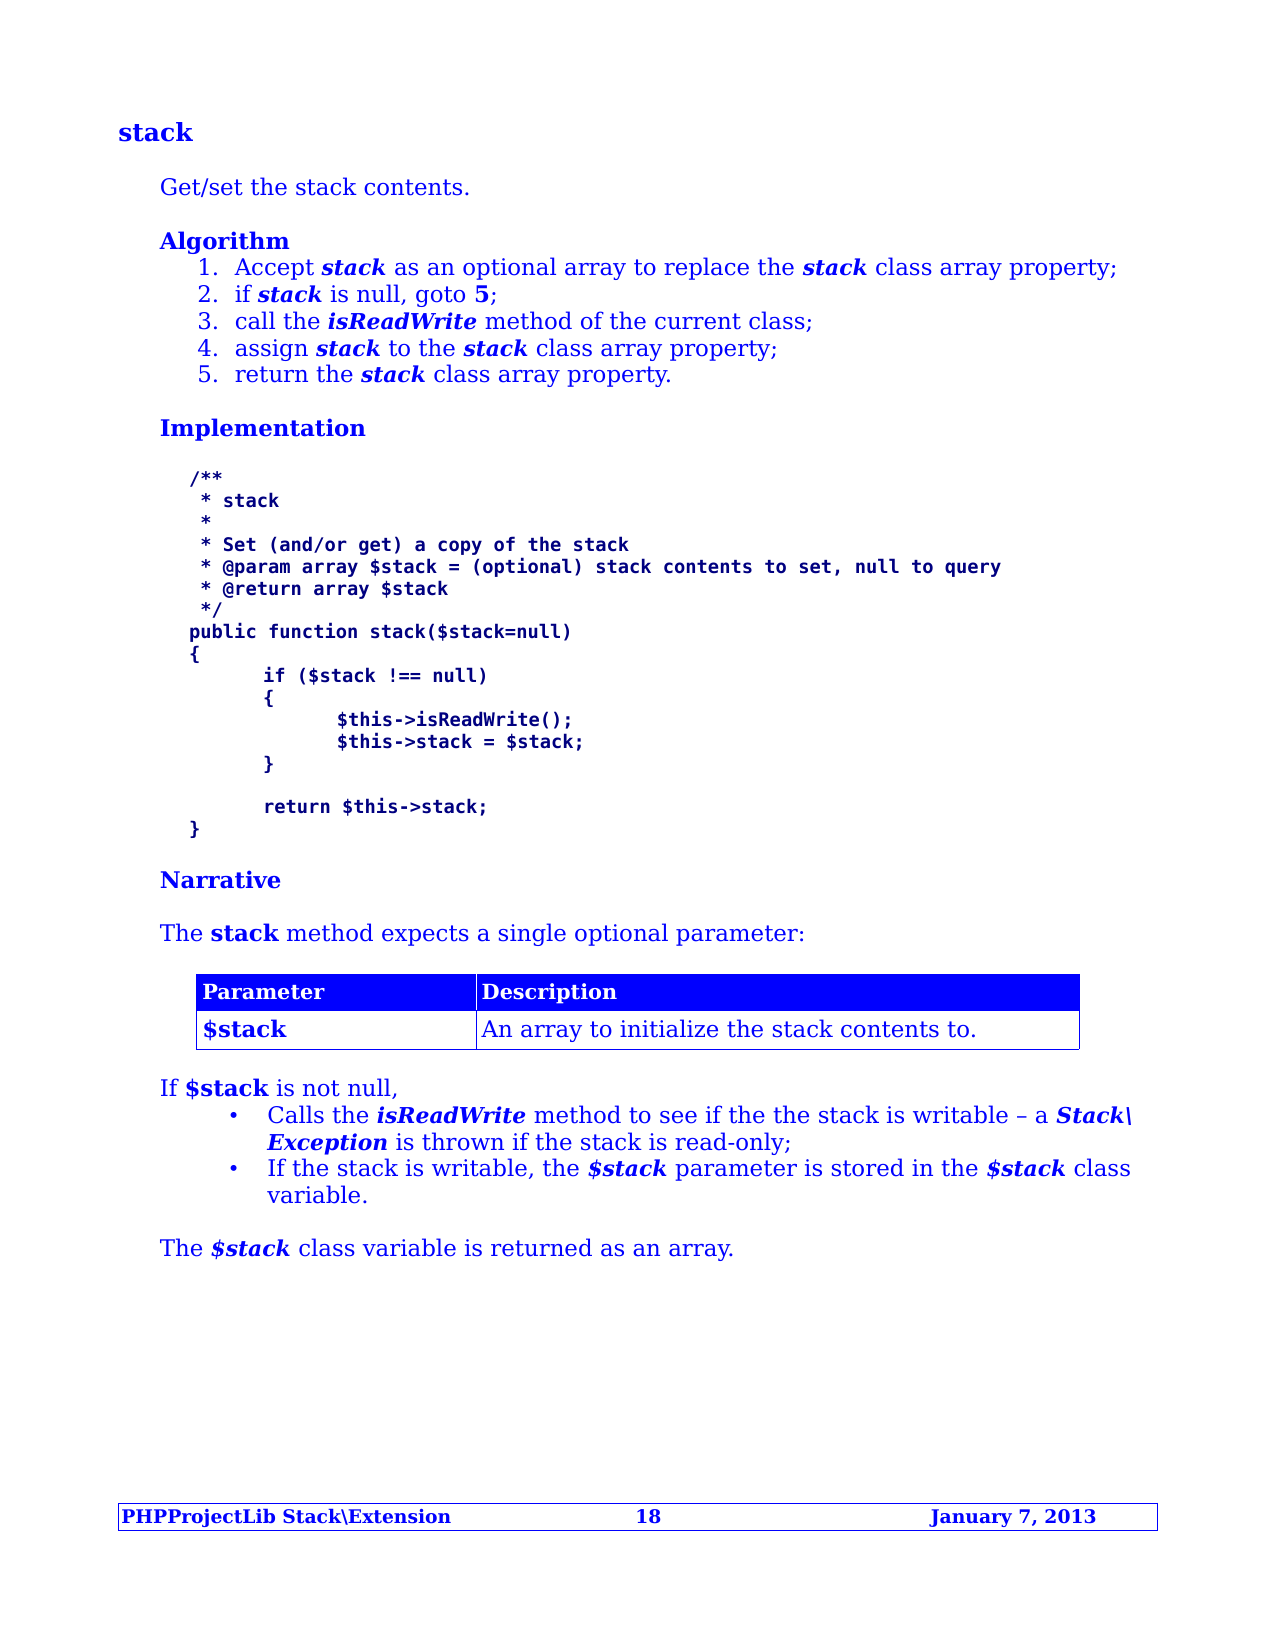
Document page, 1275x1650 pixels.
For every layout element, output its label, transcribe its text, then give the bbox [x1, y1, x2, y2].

list Accept stack as an optional array to replace the stack class array property; [197, 254, 1157, 281]
list assign stack to the stack class array property; [197, 335, 1157, 361]
table_cell $stack [197, 1011, 476, 1048]
list return $this->stack; [189, 796, 1157, 818]
list { [189, 643, 1157, 665]
table_header Description [477, 975, 1079, 1010]
list call the isReadWrite method of the current class; [197, 308, 1157, 335]
text Implementation [159, 415, 1157, 442]
list /** [189, 468, 1157, 490]
list * @param array $stack = (optional) stack contents to set, null to query [189, 556, 1157, 578]
table_header Parameter [197, 975, 476, 1010]
list * Set (and/or get) a copy of the stack [189, 534, 1157, 556]
list * stack [189, 490, 1157, 512]
text Narrative [159, 867, 1157, 894]
list if ($stack !== null) [189, 665, 1157, 687]
list $this->isReadWrite(); [189, 709, 1157, 731]
list $this->stack = $stack; [189, 731, 1157, 753]
title stack [118, 118, 1157, 147]
text Algorithm [159, 227, 1157, 254]
text The $stack class variable is returned as an array. [159, 1236, 1157, 1262]
list public function stack($stack=null) [189, 621, 1157, 643]
list * [189, 512, 1157, 534]
list * @return array $stack [189, 578, 1157, 599]
text Get/set the stack contents. [159, 174, 1157, 201]
text The stack method expects a single optional parameter: [159, 920, 1157, 947]
table_cell An array to initialize the stack contents to. [477, 1011, 1079, 1048]
list if stack is null, goto 5; [197, 281, 1157, 308]
list } [189, 753, 1157, 774]
text If $stack is not null, [159, 1075, 1157, 1102]
list Calls the isReadWrite method to see if the the stack is writable – a Stack\Exception is thrown if the stack is read-only; [229, 1102, 1157, 1156]
list { [189, 687, 1157, 709]
list */ [189, 599, 1157, 621]
list return the stack class array property. [197, 361, 1157, 388]
list If the stack is writable, the $stack parameter is stored in the $stack class variable. [229, 1156, 1157, 1209]
list } [189, 818, 1157, 840]
